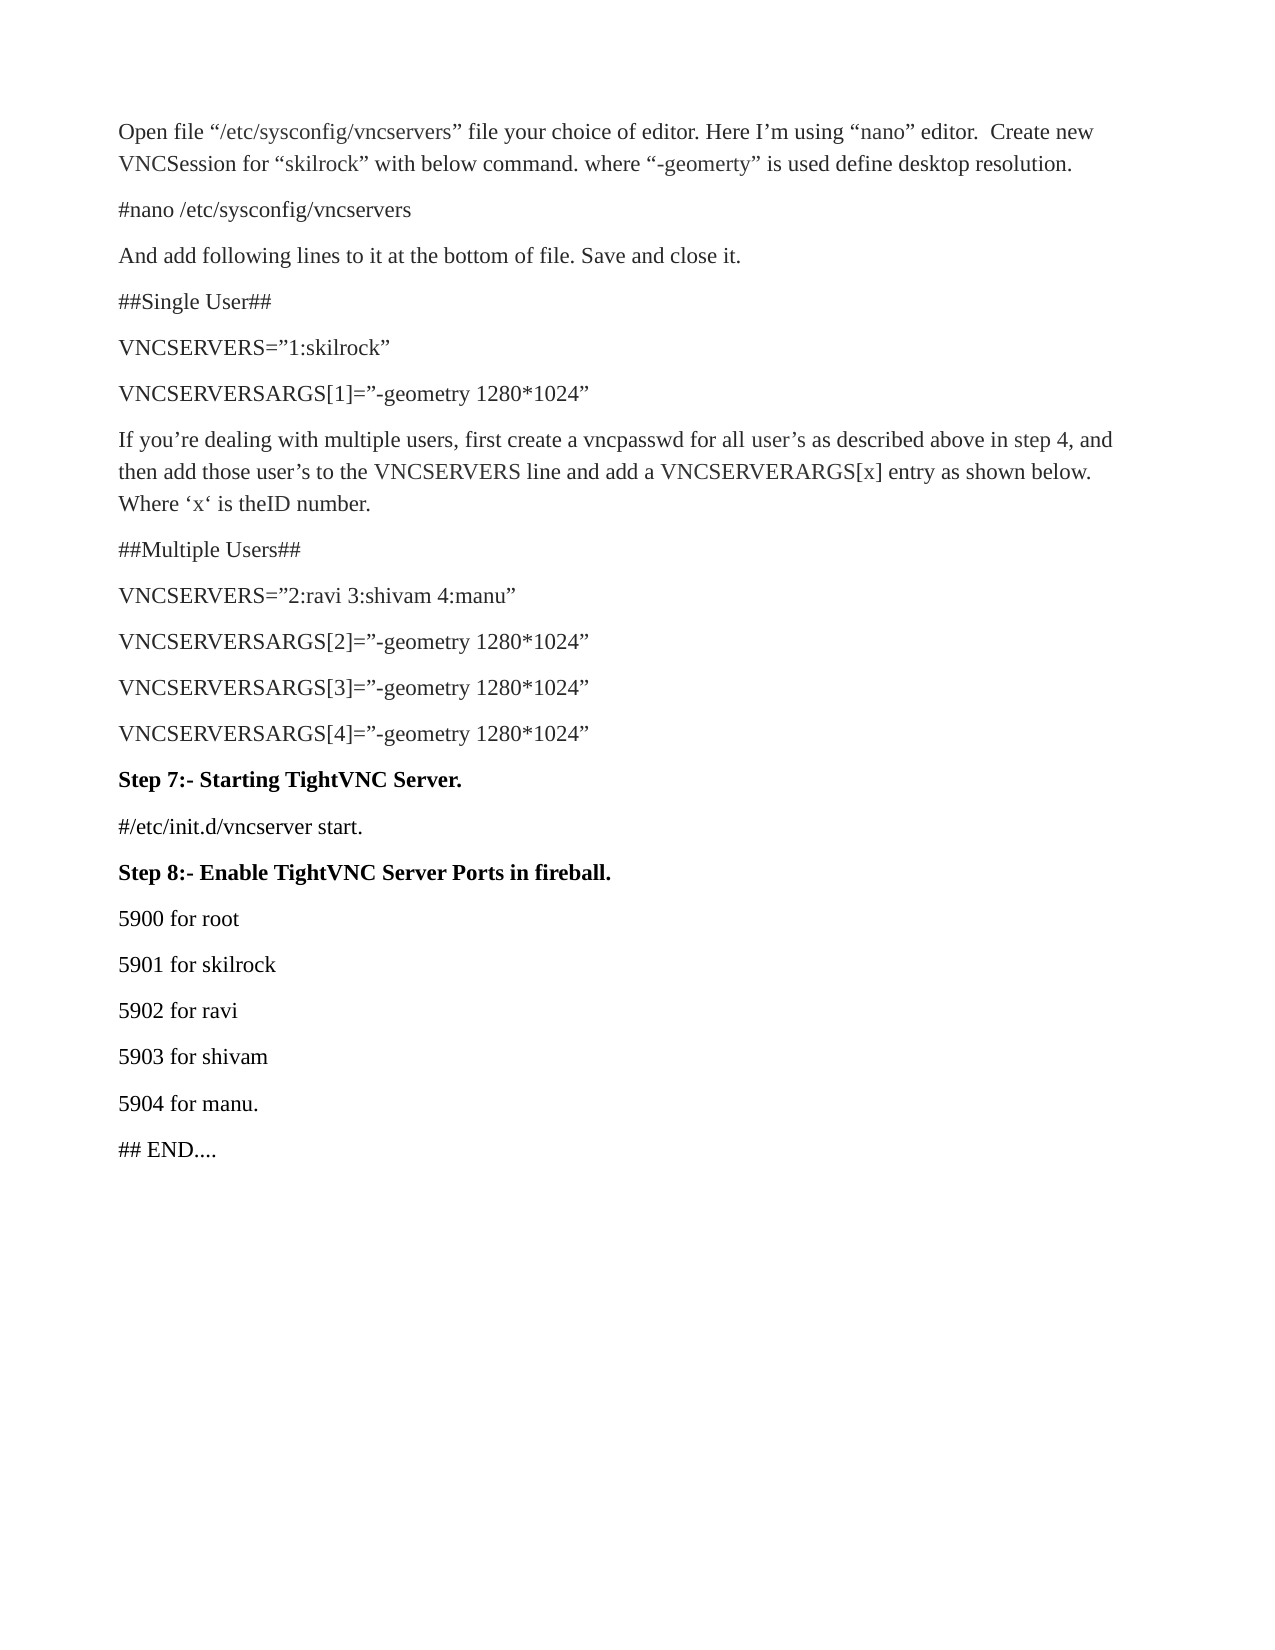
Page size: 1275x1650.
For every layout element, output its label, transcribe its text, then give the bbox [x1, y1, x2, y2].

text #nano /etc/sysconfig/vncservers [118, 196, 1157, 222]
text Open file “/etc/sysconfig/vncservers” file your choice of editor. Here I’m using “nano” editor. Create new VNCSession for “skilrock” with below command. where “-geomerty” is used define desktop resolution. [118, 118, 1157, 176]
text 5904 for manu. [118, 1089, 1157, 1116]
text VNCSERVERSARGS[1]=”-geometry 1280*1024” [118, 380, 1157, 407]
text ## END.... [118, 1136, 1157, 1194]
text Step 8:- Enable TightVNC Server Ports in fireball. [118, 859, 1157, 885]
text VNCSERVERSARGS[4]=”-geometry 1280*1024” [118, 720, 1157, 747]
text ##Single User## [118, 288, 1157, 314]
text 5903 for shivam [118, 1043, 1157, 1070]
text 5902 for ravi [118, 997, 1157, 1024]
text VNCSERVERS=”2:ravi 3:shivam 4:manu” [118, 582, 1157, 608]
text VNCSERVERS=”1:skilrock” [118, 334, 1157, 361]
text 5900 for root [118, 905, 1157, 931]
text If you’re dealing with multiple users, first create a vncpasswd for all user’s as described above in step 4, and then add those user’s to the VNCSERVERS line and add a VNCSERVERARGS[x] entry as shown below. Where ‘x‘ is theID number. [118, 427, 1157, 516]
text #/etc/init.d/vncserver start. [118, 813, 1157, 839]
text VNCSERVERSARGS[3]=”-geometry 1280*1024” [118, 674, 1157, 701]
text Step 7:- Starting TightVNC Server. [118, 767, 1157, 793]
text 5901 for skilrock [118, 951, 1157, 977]
text ##Multiple Users## [118, 536, 1157, 562]
text And add following lines to it at the bottom of file. Save and close it. [118, 242, 1157, 268]
text VNCSERVERSARGS[2]=”-geometry 1280*1024” [118, 628, 1157, 654]
